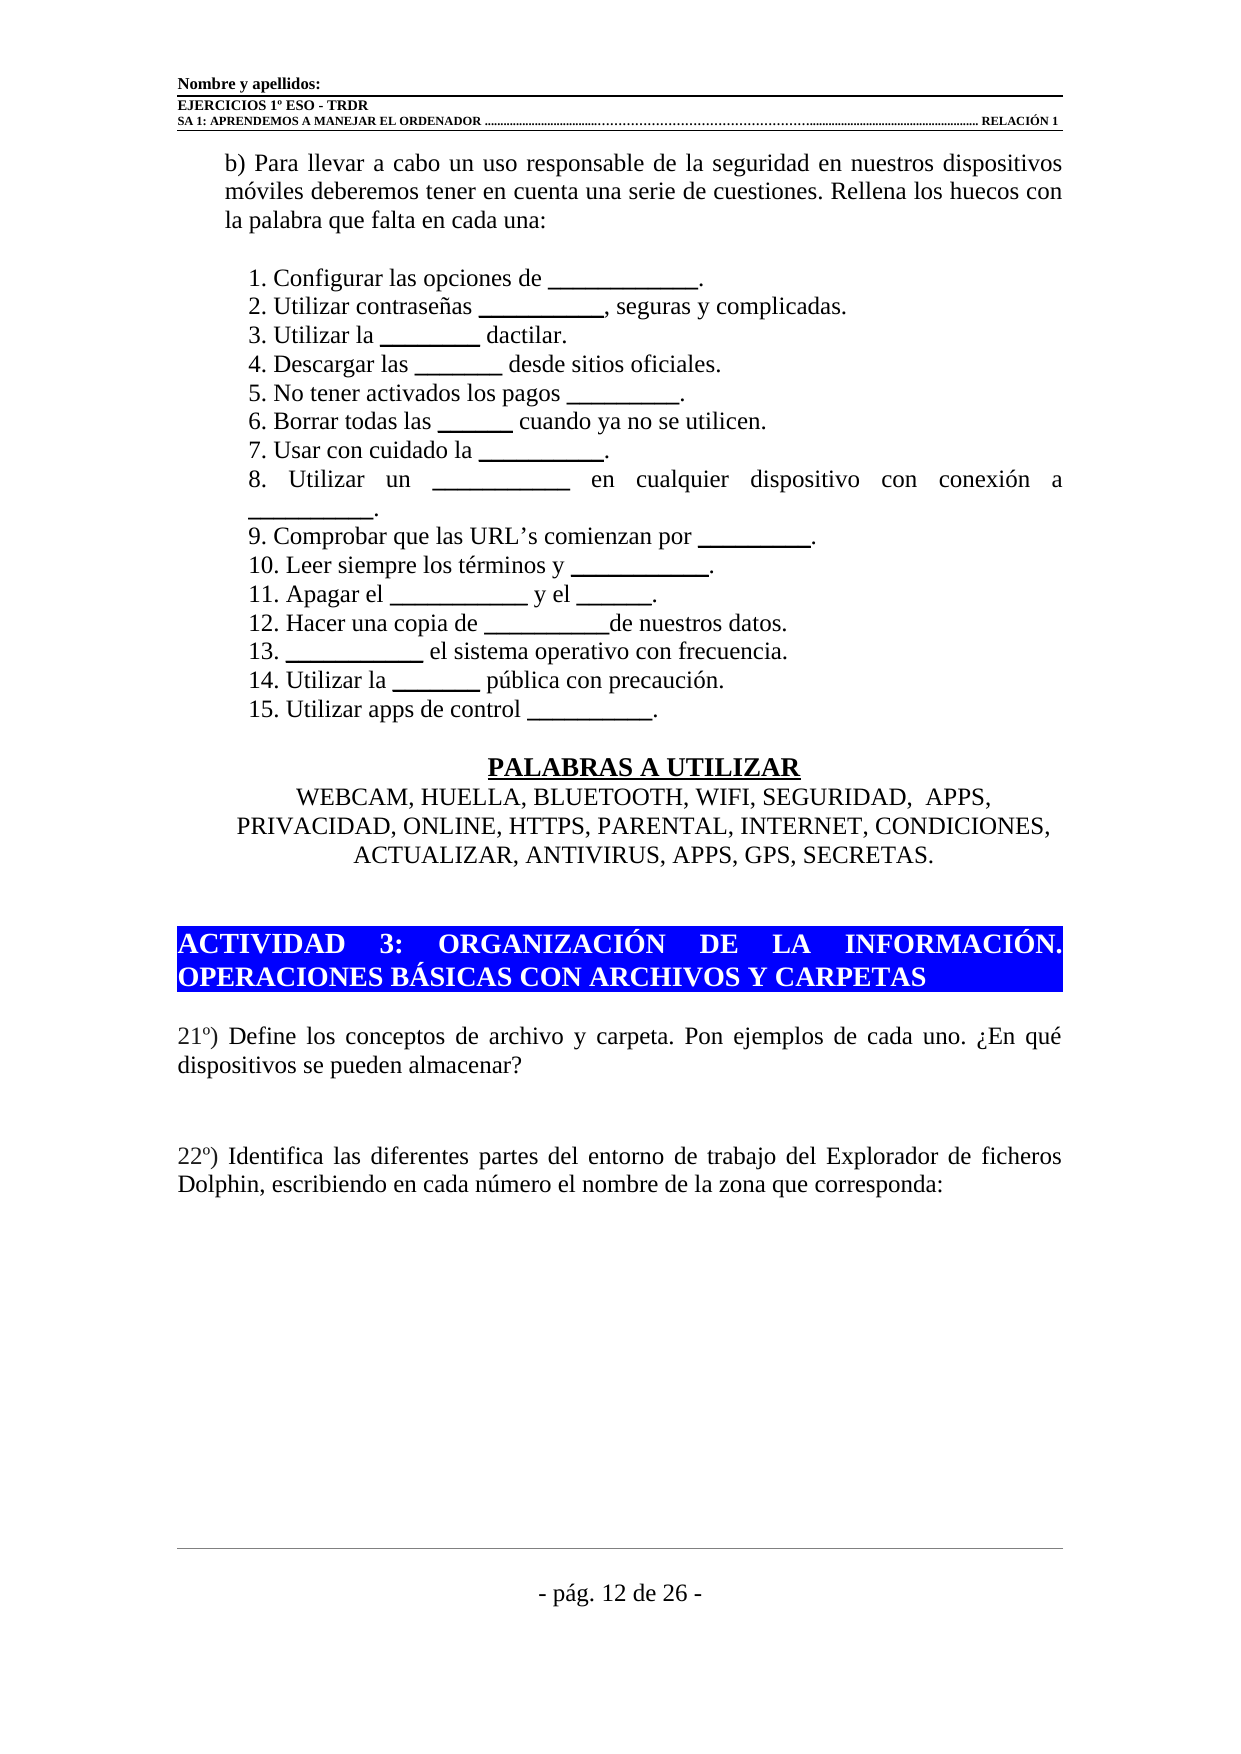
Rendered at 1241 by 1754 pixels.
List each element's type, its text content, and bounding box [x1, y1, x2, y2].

text 11. Apagar el ___________ y el ______. [248, 579, 1063, 608]
text 9. Comprobar que las URL’s comienzan por _________. [248, 521, 1063, 550]
text 8. Utilizar un ___________ en cualquier dispositivo con conexión a __________. [248, 464, 1063, 521]
text 2. Utilizar contraseñas __________, seguras y complicadas. [248, 291, 1063, 320]
text 6. Borrar todas las ______ cuando ya no se utilicen. [248, 406, 1063, 435]
list ACTIVIDAD 3: ORGANIZACIÓN DE LA INFORMACIÓN. OPERACIONES BÁSICAS CON ARCHIVOS Y CARPETAS [177, 926, 1063, 992]
text 12. Hacer una copia de __________de nuestros datos. [248, 608, 1063, 636]
text 10. Leer siempre los términos y ___________. [248, 550, 1063, 579]
text 21º) Define los conceptos de archivo y carpeta. Pon ejemplos de cada uno. ¿En qué dispositivos se pueden almacenar? [177, 1021, 1063, 1078]
text 4. Descargar las _______ desde sitios oficiales. [248, 349, 1063, 378]
text b) Para llevar a cabo un uso responsable de la seguridad en nuestros dispositivos móviles deberemos tener en cuenta una serie de cuestiones. Rellena los huecos con la palabra que falta en cada una: [224, 148, 1063, 234]
text 15. Utilizar apps de control __________. [248, 694, 1063, 723]
text 1. Configurar las opciones de ____________. [248, 263, 1063, 291]
text 7. Usar con cuidado la __________. [248, 435, 1063, 464]
text 13. ___________ el sistema operativo con frecuencia. [248, 636, 1063, 665]
text WEBCAM, HUELLA, BLUETOOTH, WIFI, SEGURIDAD, APPS, PRIVACIDAD, ONLINE, HTTPS, PARENTAL, INTERNET, CONDICIONES, ACTUALIZAR, ANTIVIRUS, APPS, GPS, SECRETAS. [224, 782, 1063, 869]
text 5. No tener activados los pagos _________. [248, 378, 1063, 406]
text 22º) Identifica las diferentes partes del entorno de trabajo del Explorador de ficheros Dolphin, escribiendo en cada número el nombre de la zona que corresponda: [177, 1141, 1063, 1198]
text 3. Utilizar la ________ dactilar. [248, 320, 1063, 349]
text PALABRAS A UTILIZAR [224, 751, 1063, 782]
text 14. Utilizar la _______ pública con precaución. [248, 665, 1063, 694]
